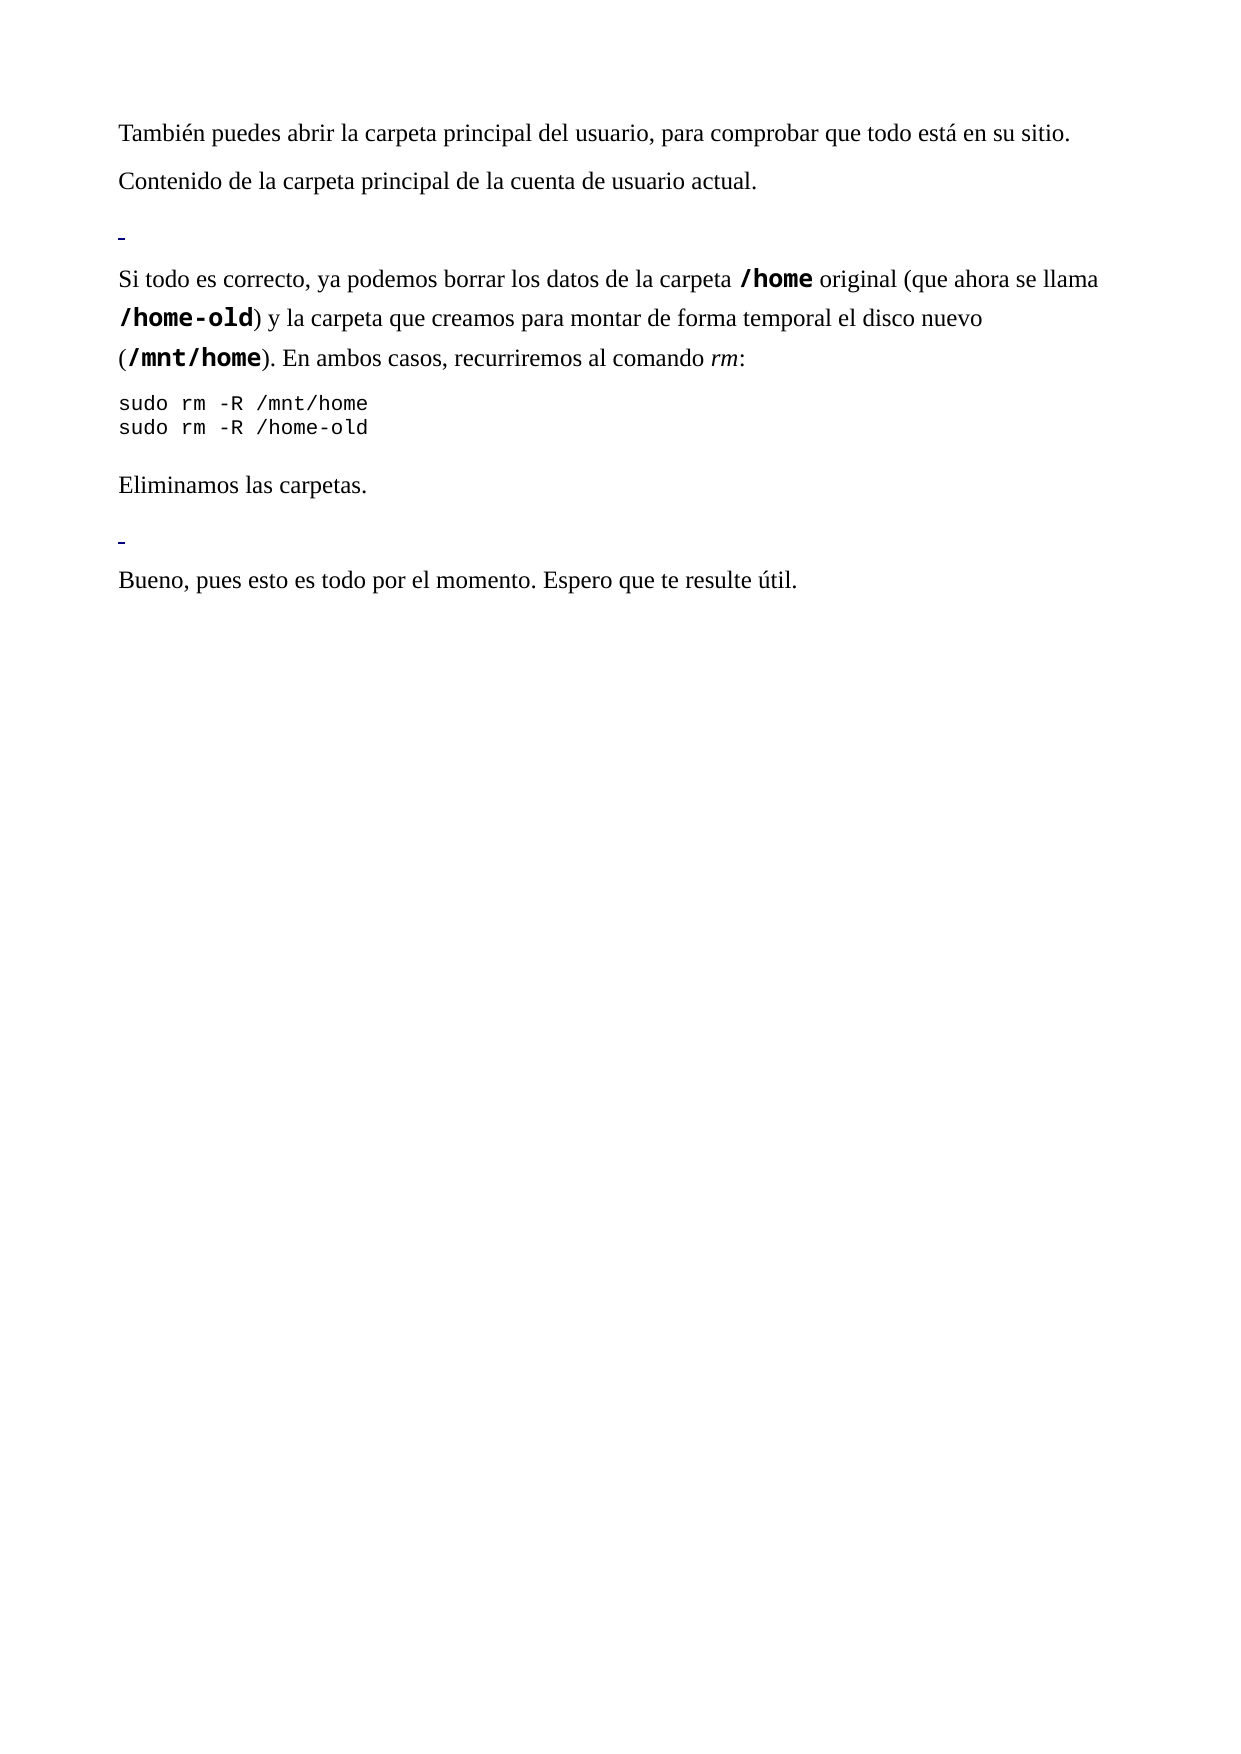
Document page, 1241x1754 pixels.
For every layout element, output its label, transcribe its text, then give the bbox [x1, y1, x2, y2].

text Bueno, pues esto es todo por el momento. Espero que te resulte útil. [118, 565, 1122, 594]
text Contenido de la carpeta principal de la cuenta de usuario actual. [118, 166, 1122, 194]
text Si todo es correcto, ya podemos borrar los datos de la carpeta /home original (que ahora se llama /home-old) y la carpeta que creamos para montar de forma temporal el disco nuevo (/mnt/home). En ambos casos, recurriremos al comando rm: [118, 261, 1122, 373]
text sudo rm -R /home-old [118, 417, 1122, 440]
text Eliminamos las carpetas. [118, 470, 1122, 498]
text También puedes abrir la carpeta principal del usuario, para comprobar que todo está en su sitio. [118, 118, 1122, 147]
text sudo rm -R /mnt/home [118, 393, 1122, 417]
